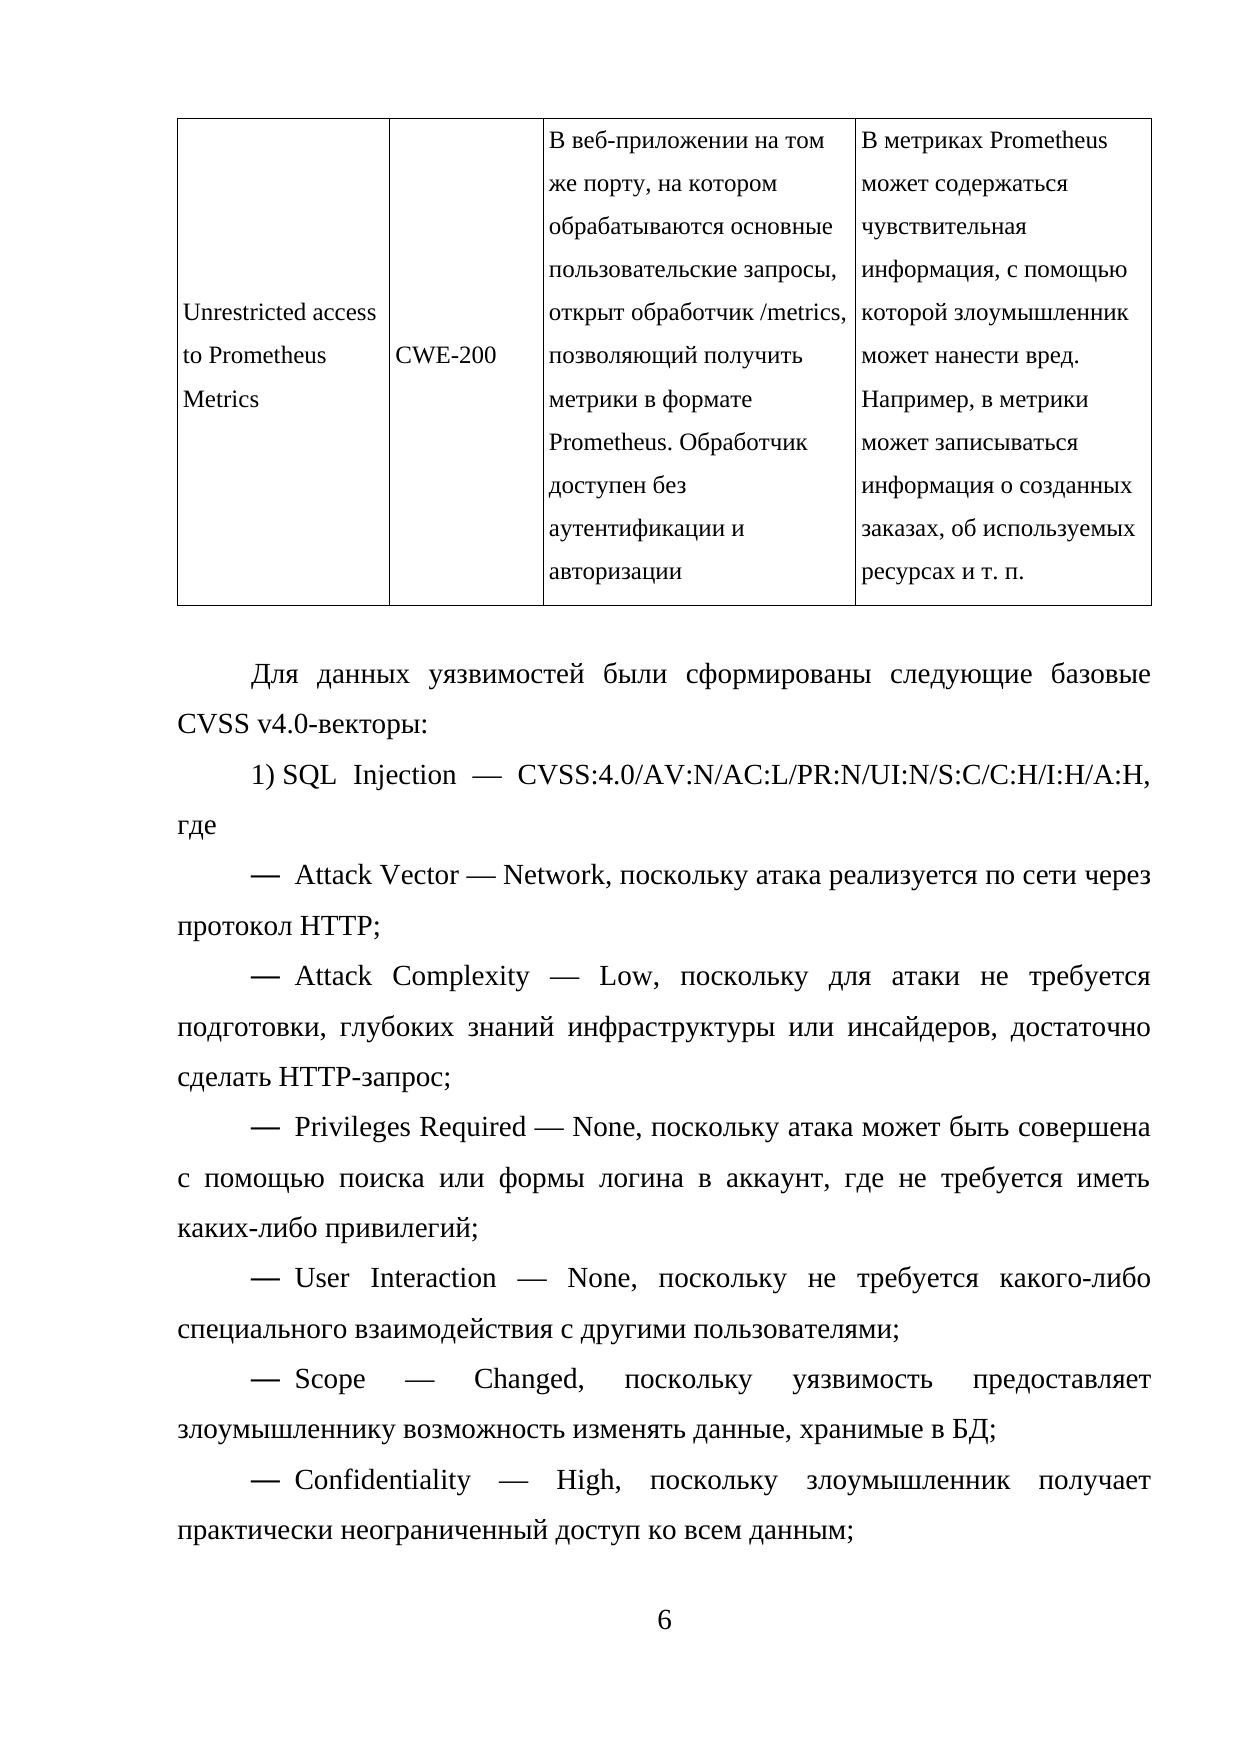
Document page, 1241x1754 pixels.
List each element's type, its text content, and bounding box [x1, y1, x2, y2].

list Attack Complexity — Low, поскольку для атаки не требуется подготовки, глубоких знаний инфраструктуры или инсайдеров, достаточно сделать HTTP-запрос; [177, 958, 1152, 1092]
table_cell CWE-200 [390, 119, 543, 605]
list Scope — Changed, поскольку уязвимость предоставляет злоумышленнику возможность изменять данные, хранимые в БД; [177, 1361, 1152, 1445]
table_cell В метриках Prometheus может содержаться чувствительная информация, с помощью которой злоумышленник может нанести вред. Например, в метрики может записываться информация о созданных заказах, об используемых ресурсах и т. п. [856, 119, 1151, 605]
list Privileges Required — None, поскольку атака может быть совершена с помощью поиска или формы логина в аккаунт, где не требуется иметь каких-либо привилегий; [177, 1109, 1152, 1243]
list Attack Vector — Network, поскольку атака реализуется по сети через протокол HTTP; [177, 857, 1152, 941]
list Confidentiality — High, поскольку злоумышленник получает практически неограниченный доступ ко всем данным; [177, 1462, 1152, 1546]
list SQL Injection — CVSS:4.0/AV:N/AC:L/PR:N/UI:N/S:C/C:H/I:H/A:H, где [177, 757, 1152, 841]
list User Interaction — None, поскольку не требуется какого-либо специального взаимодействия с другими пользователями; [177, 1260, 1152, 1344]
table_cell Unrestricted access to Prometheus Metrics [178, 119, 389, 605]
table_cell В веб-приложении на том же порту, на котором обрабатываются основные пользовательские запросы, открыт обработчик /metrics, позволяющий получить метрики в формате Prometheus. Обработчик доступен без аутентификации и авторизации [544, 119, 855, 605]
text Для данных уязвимостей были сформированы следующие базовые CVSS v4.0-векторы: [177, 656, 1152, 740]
